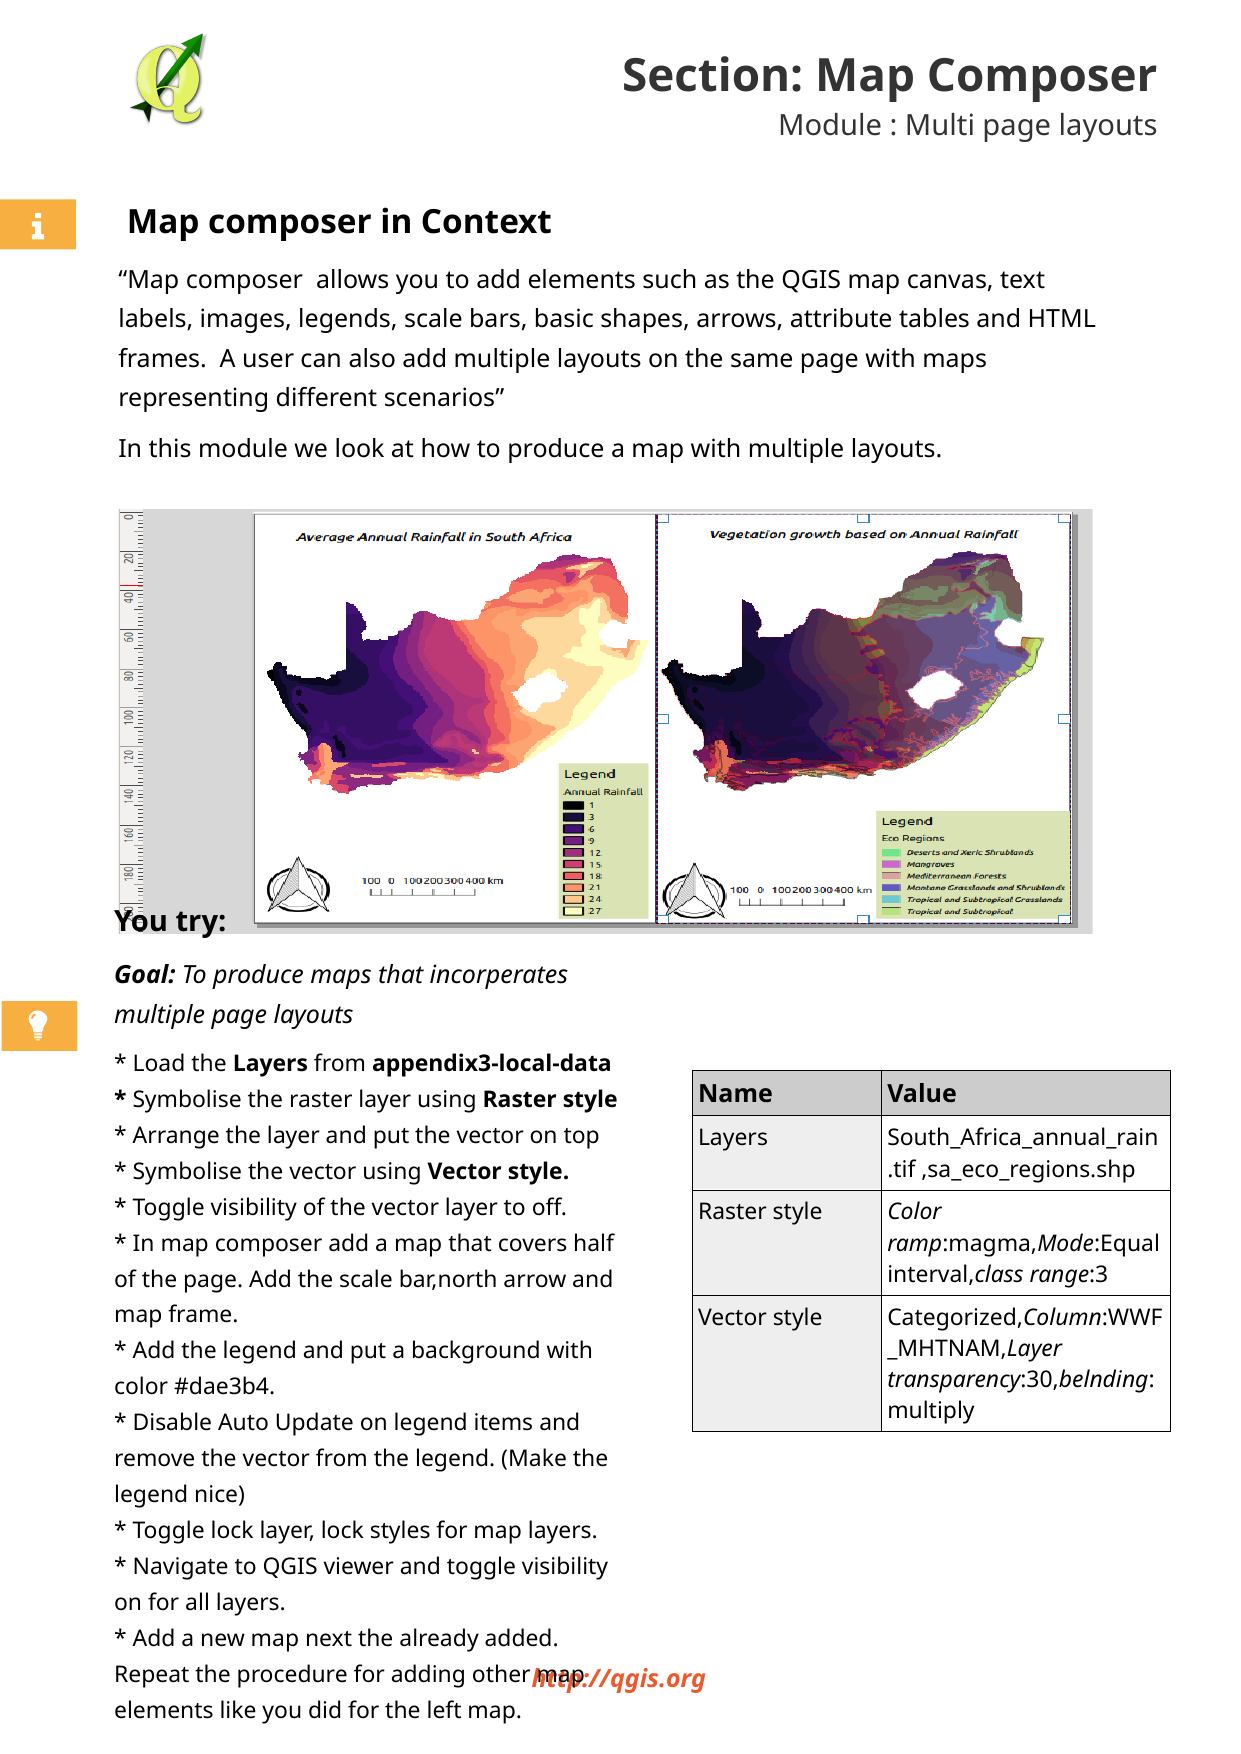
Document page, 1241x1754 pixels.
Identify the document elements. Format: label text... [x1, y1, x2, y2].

picture [122, 31, 218, 127]
table_cell South_Africa_annual_rain.tif ,sa_eco_regions.shp [882, 1116, 1170, 1189]
text “Map composer allows you to add elements such as the QGIS map canvas, text labels, images, legends, scale bars, basic shapes, arrows, attribute tables and HTML frames. A user can also add multiple layouts on the same page with maps representing different scenarios” [118, 262, 1122, 413]
table_cell Raster style [693, 1191, 881, 1295]
text In this module we look at how to produce a map with multiple layouts. [118, 430, 1122, 464]
table_cell Vector style [693, 1296, 881, 1431]
table_cell Layers [693, 1116, 881, 1189]
table_header Name [693, 1071, 881, 1115]
table_header Value [882, 1071, 1170, 1115]
table_cell Categorized,Column:WWF_MHTNAM,Layer transparency:30,belnding:multiply [882, 1296, 1170, 1431]
picture [117, 509, 1093, 934]
table_cell Color ramp:magma,Mode:Equal interval,class range:3 [882, 1191, 1170, 1295]
subtitle Map composer in Context [118, 198, 1122, 243]
